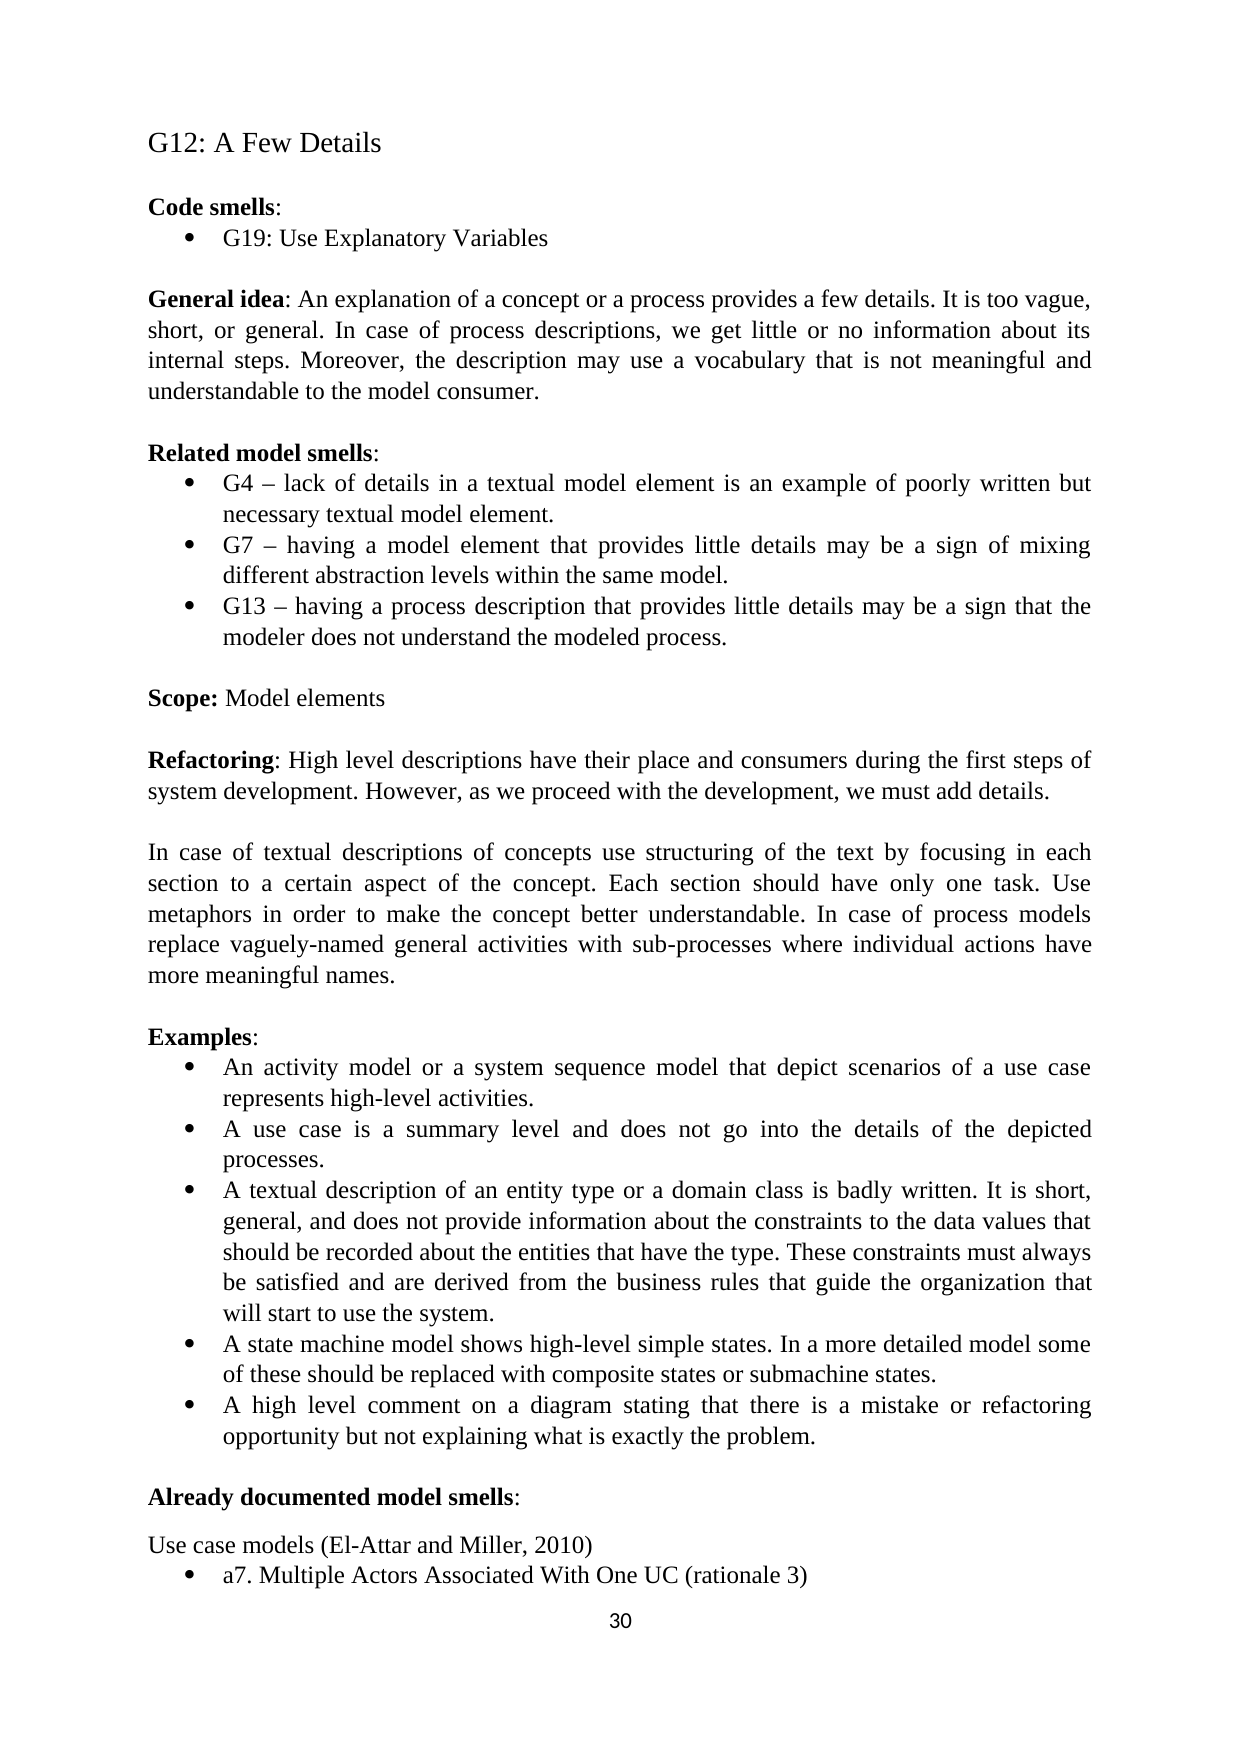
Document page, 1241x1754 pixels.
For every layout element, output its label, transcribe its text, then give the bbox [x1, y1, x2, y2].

text In case of textual descriptions of concepts use structuring of the text by focusing in each section to a certain aspect of the concept. Each section should have only one task. Use metaphors in order to make the concept better understandable. In case of process models replace vaguely-named general activities with sub‑processes where individual actions have more meaningful names. [148, 837, 1093, 989]
text General idea: An explanation of a concept or a process provides a few details. It is too vague, short, or general. In case of process descriptions, we get little or no information about its internal steps. Moreover, the description may use a vocabulary that is not meaningful and understandable to the model consumer. [148, 284, 1093, 405]
list a7. Multiple Actors Associated With One UC (rationale 3) [185, 1561, 1093, 1589]
text Already documented model smells: [148, 1482, 1093, 1511]
list G7 – having a model element that provides little details may be a sign of mixing different abstraction levels within the same model. [185, 530, 1093, 589]
list An activity model or a system sequence model that depict scenarios of a use case represents high-level activities. [185, 1052, 1093, 1112]
list A use case is a summary level and does not go into the details of the depicted processes. [185, 1114, 1093, 1173]
list A state machine model shows high-level simple states. In a more detailed model some of these should be replaced with composite states or submachine states. [185, 1329, 1093, 1388]
list G19: Use Explanatory Variables [185, 223, 1093, 251]
list G13 – having a process description that provides little details may be a sign that the modeler does not understand the modeled process. [185, 591, 1093, 651]
list G4 – lack of details in a textual model element is an example of poorly written but necessary textual model element. [185, 468, 1093, 528]
text Use case models (El-Attar and Miller, 2010) [148, 1530, 1093, 1559]
text Refactoring: High level descriptions have their place and consumers during the first steps of system development. However, as we proceed with the development, we must add details. [148, 745, 1093, 804]
text Scope: Model elements [148, 683, 1093, 712]
list A high level comment on a diagram stating that there is a mistake or refactoring opportunity but not explaining what is exactly the problem. [185, 1390, 1093, 1450]
text Code smells: [148, 192, 1093, 221]
text Related model smells: [148, 438, 1093, 466]
list A textual description of an entity type or a domain class is badly written. It is short, general, and does not provide information about the constraints to the data values that should be recorded about the entities that have the type. These constraints must always be satisfied and are derived from the business rules that guide the organization that will start to use the system. [185, 1175, 1093, 1327]
subtitle G12: A Few Details [148, 125, 1093, 159]
text Examples: [148, 1022, 1093, 1050]
